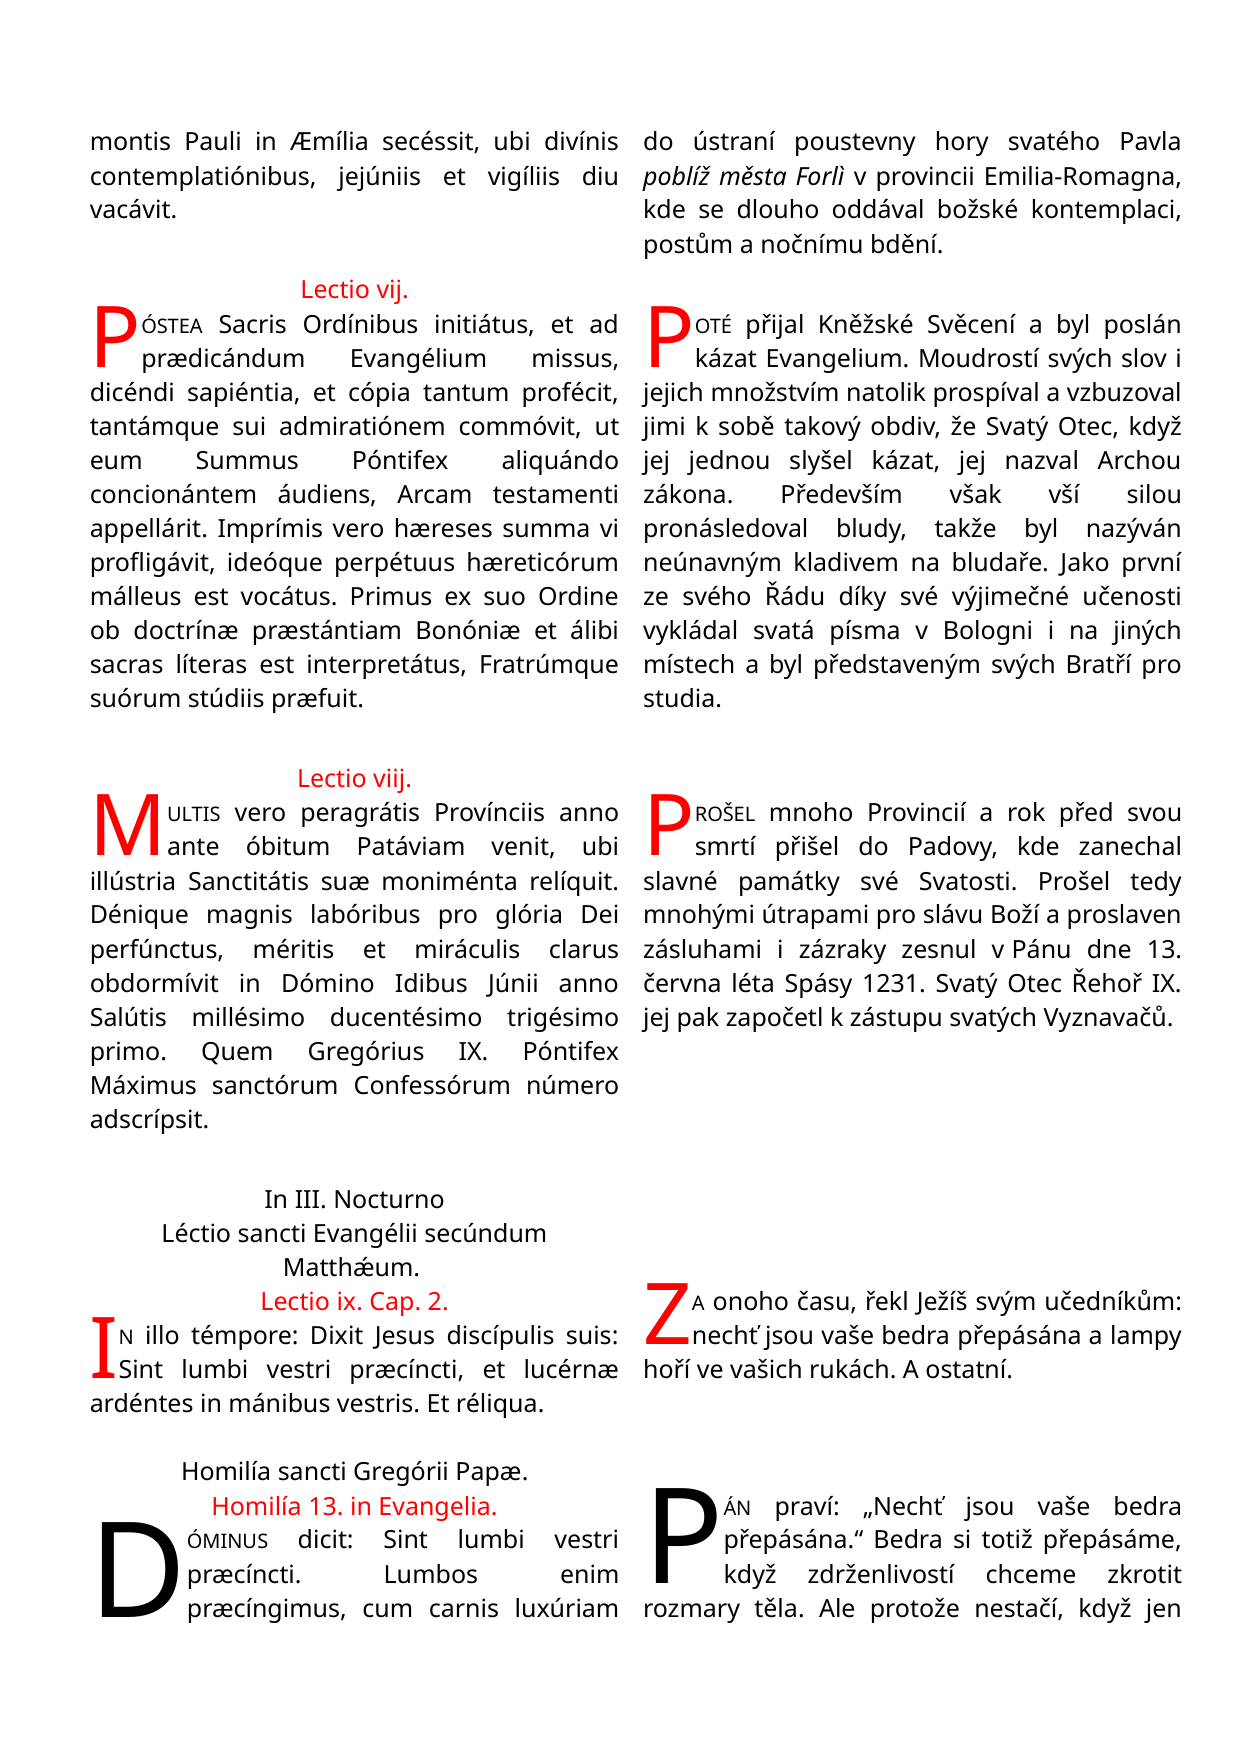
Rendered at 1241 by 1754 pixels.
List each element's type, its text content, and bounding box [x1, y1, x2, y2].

table_cell In III. Nocturno Léctio sancti Evangélii secúndum Matthǽum. Lectio ix. Cap. 2. In illo témpore: Dixit Jesus discípulis suis: Sint lumbi vestri præcíncti, et lucérnæ ardéntes in mánibus vestris. Et réliqua. Homilía sancti Gregórii Papæ. Homilía 13. in Evangelia. Dóminus dicit: Sint lumbi vestri præcíncti. Lumbos enim præcíngimus, cum carnis luxúriam per continéntiam coarctámus. Sed quia minus est, mala non ágere, nisi étiam quisque stúdeat et bonis opéribus insudáre, protínus ádditur: Et lucérnæ ardéntes in mánibus vestris. Lucérnas quippe ardéntes in mánibus tenémus, cum per bona ópera próximis nostris lucis exémpla monstrámus. De quibus profécto opéribus Dóminus dicit: Lúceat lux vestra coram homínibus, ut vídeant ópera vestra bona, et gloríficent Patrem vestrum qui in cœlis est. [78, 1176, 631, 1630]
table_cell Prošel mnoho Provincií a rok před svou smrtí přišel do Padovy, kde zanechal slavné památky své Svatosti. Prošel tedy mnohými útrapami pro slávu Boží a proslaven zásluhami i zázraky zesnul v Pánu dne 13. června léta Spásy 1231. Svatý Otec Řehoř IX. jej pak započetl k zástupu svatých Vyznavačů. [631, 755, 1194, 1176]
table_cell Za onoho času, řekl Ježíš svým učedníkům: nechť jsou vaše bedra přepásána a lampy hoří ve vašich rukách. A ostatní. Pán praví: „Nechť jsou vaše bedra přepásána.“ Bedra si totiž přepásáme, když zdrženlivostí chceme zkrotit rozmary těla. Ale protože nestačí, když jen neděláme zlé věci, pokud se každý z nás nesnaží také zapotit při konání dobrých skutků, hned Pán dodává: „a lampy ať hoří ve vašich rukách.“ Hořící lampy v rukách máme, když svým bližním dáváme příklady světla dobrými skutky. Právě o těchto skutcích Pán říká: „Ať vaše světlo svítí před lidmi, aby viděli vaše dobré skutky, a oslavovali vašeho Otce, který je v nebesích.“ [631, 1176, 1194, 1630]
table_cell do ústraní poustevny hory svatého Pavla poblíž města Forlì v provincii Emilia-Romagna, kde se dlouho oddával božské kontemplaci, postům a nočnímu bdění. [631, 118, 1194, 266]
table_cell Lectio viij. Multis vero peragrátis Provínciis anno ante óbitum Patáviam venit, ubi illústria Sanctitátis suæ moniménta relíquit. Dénique magnis labóribus pro glória Dei perfúnctus, méritis et miráculis clarus obdormívit in Dómino Idibus Júnii anno Salútis millésimo ducentésimo trigésimo primo. Quem Gregórius IX. Póntifex Máximus sanctórum Confessórum número adscrípsit. [78, 755, 631, 1176]
table_cell montis Pauli in Æmília secéssit, ubi divínis contemplatiónibus, jejúniis et vigíliis diu vacávit. [78, 118, 631, 266]
table_cell Poté přijal Kněžské Svěcení a byl poslán kázat Evangelium. Moudrostí svých slov i jejich množstvím natolik prospíval a vzbuzoval jimi k sobě takový obdiv, že Svatý Otec, když jej jednou slyšel kázat, jej nazval Archou zákona. Především však vší silou pronásledoval bludy, takže byl nazýván neúnavným kladivem na bludaře. Jako první ze svého Řádu díky své výjimečné učenosti vykládal svatá písma v Bologni i na jiných místech a byl představeným svých Bratří pro studia. [631, 266, 1194, 755]
table_cell Lectio vij. Póstea Sacris Ordínibus initiátus, et ad prædicándum Evangélium missus, dicéndi sapiéntia, et cópia tantum profécit, tantámque sui admiratiónem commóvit, ut eum Summus Póntifex aliquándo concionántem áudiens, Arcam testamenti appellárit. Imprímis vero hæreses summa vi profligávit, ideóque perpétuus hæreticórum málleus est vocátus. Primus ex suo Ordine ob doctrínæ præstántiam Bonóniæ et álibi sacras líteras est interpretátus, Fratrúmque suórum stúdiis præfuit. [78, 266, 631, 755]
